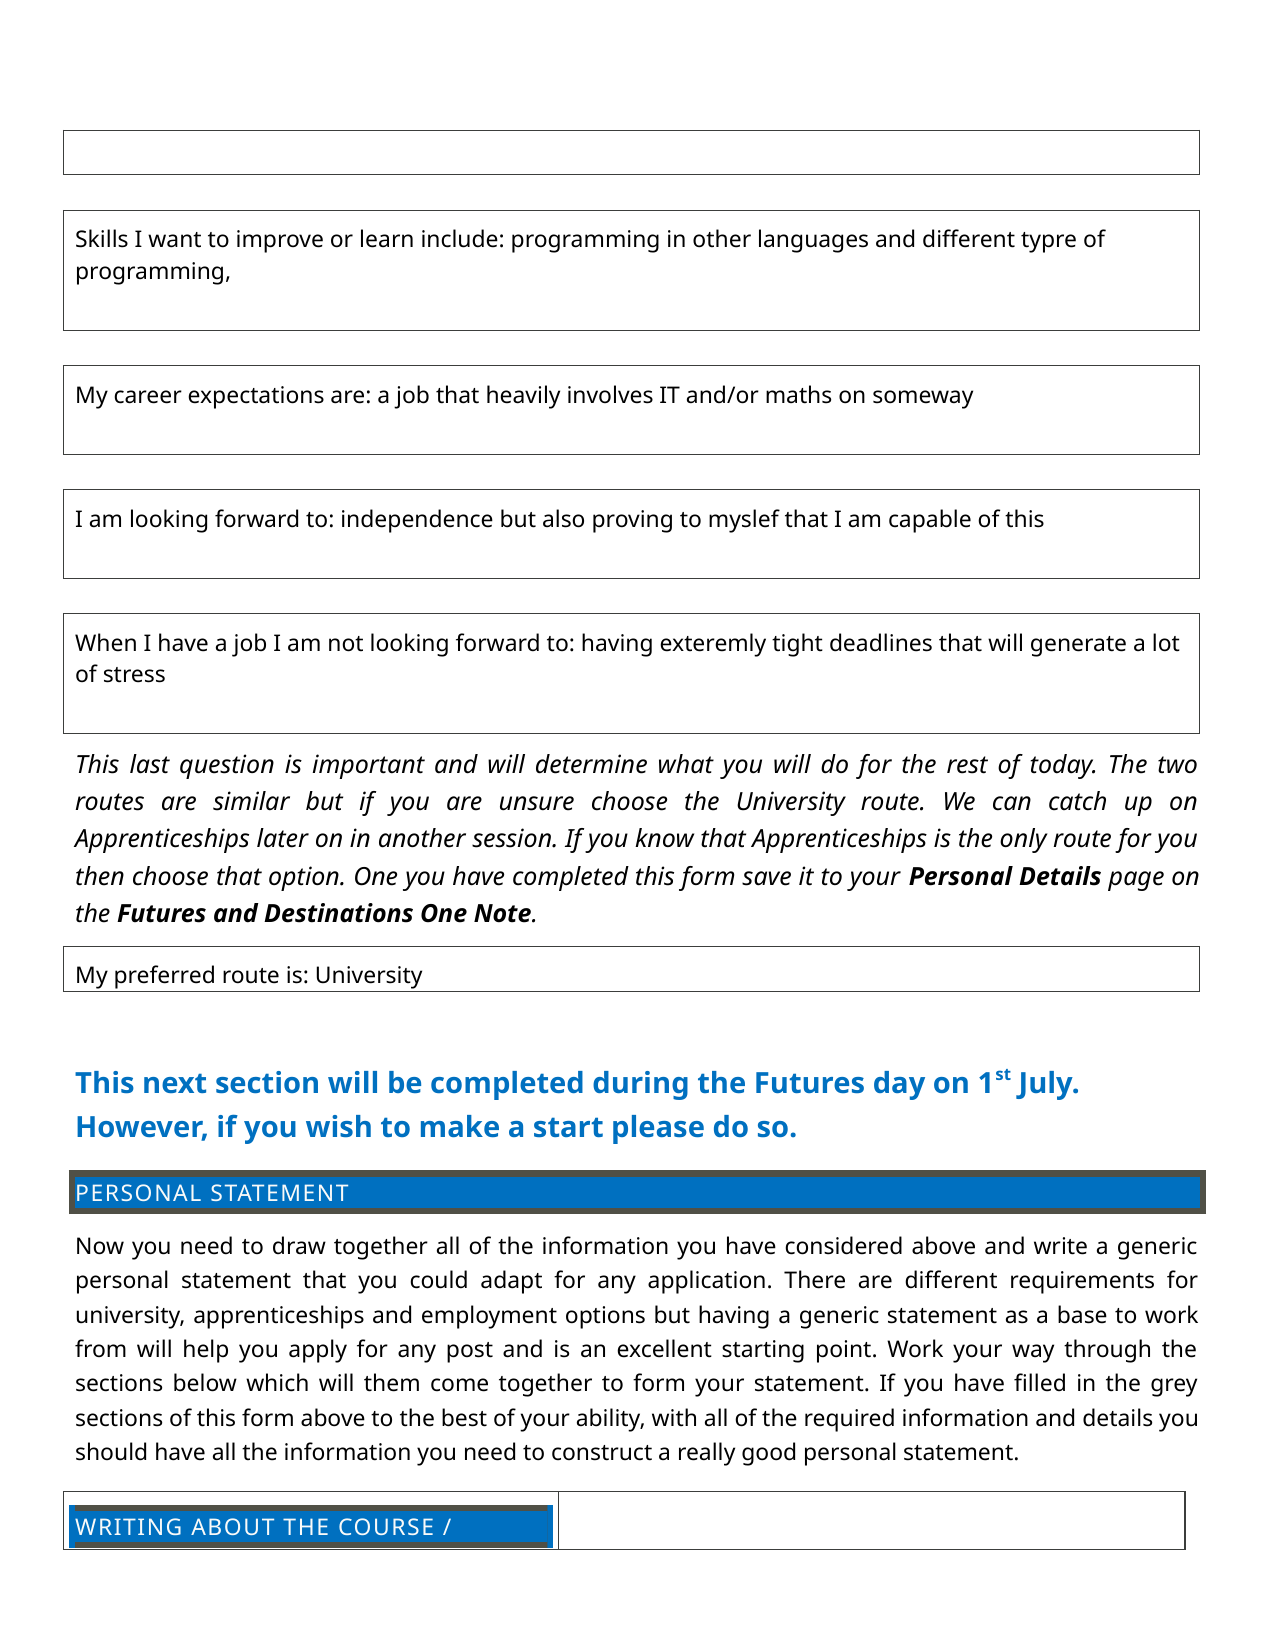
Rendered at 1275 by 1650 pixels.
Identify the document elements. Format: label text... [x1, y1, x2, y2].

table_header My career expectations are: a job that heavily involves IT and/or maths on someway [64, 366, 1199, 453]
table_header I am looking forward to: independence but also proving to myslef that I am capable of this [64, 490, 1199, 577]
table_header Skills I want to improve or learn include: programming in other languages and different typre of programming, [64, 211, 1199, 329]
table_header [64, 131, 1199, 174]
text This next section will be completed during the Futures day on 1st July. However, if you wish to make a start please do so. [75, 1062, 1200, 1146]
subtitle Personal Statement [75, 1177, 1200, 1208]
table_header When I have a job I am not looking forward to: having exteremly tight deadlines that will generate a lot of stress [64, 614, 1199, 733]
table_header [559, 1492, 1184, 1548]
text Now you need to draw together all of the information you have considered above and write a generic personal statement that you could adapt for any application. There are different requirements for university, apprenticeships and employment options but having a generic statement as a base to work from will help you apply for any post and is an excellent starting point. Work your way through the sections below which will them come together to form your statement. If you have filled in the grey sections of this form above to the best of your ability, with all of the required information and details you should have all the information you need to construct a really good personal statement. [75, 1230, 1200, 1467]
text This last question is important and will determine what you will do for the rest of today. The two routes are similar but if you are unsure choose the University route. We can catch up on Apprenticeships later on in another session. If you know that Apprenticeships is the only route for you then choose that option. One you have completed this form save it to your Personal Details page on the Futures and Destinations One Note. [75, 746, 1200, 930]
table_header Writing about the course / [64, 1492, 558, 1548]
table_header My preferred route is: University [64, 947, 1199, 991]
